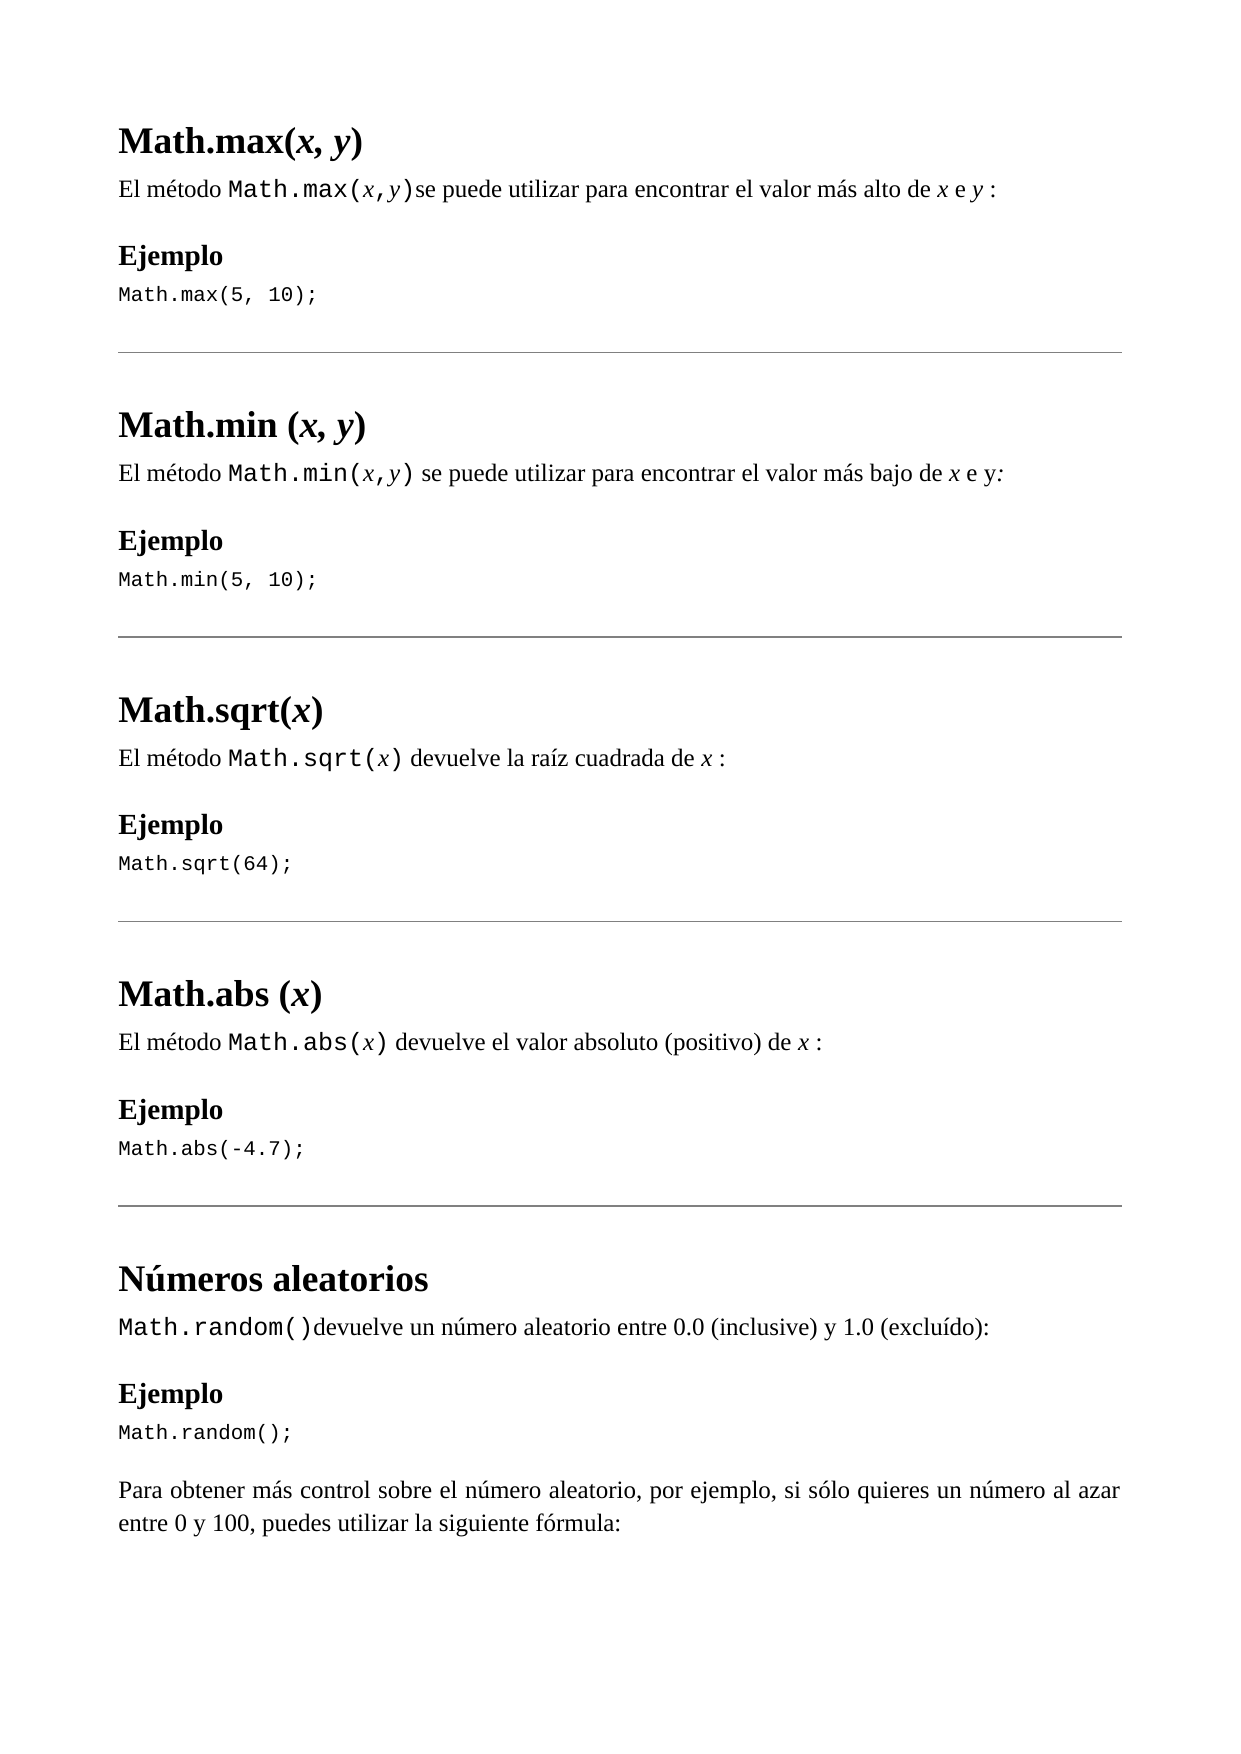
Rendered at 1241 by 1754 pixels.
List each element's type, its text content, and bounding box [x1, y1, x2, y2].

text Math.random(); [118, 1422, 1122, 1446]
text Math.min(5, 10); [118, 569, 1122, 592]
subtitle Math.max(x, y) [118, 118, 1122, 161]
subtitle Math.sqrt(x) [118, 687, 1122, 730]
subtitle Math.min (x, y) [118, 403, 1122, 446]
subtitle Ejemplo [118, 1376, 1122, 1410]
text El método Math.max(x,y)se puede utilizar para encontrar el valor más alto de x e y : [118, 174, 1122, 204]
text El método Math.min(x,y) se puede utilizar para encontrar el valor más bajo de x e y: [118, 458, 1122, 489]
text Math.max(5, 10); [118, 284, 1122, 308]
text Math.abs(-4.7); [118, 1138, 1122, 1161]
subtitle Ejemplo [118, 807, 1122, 841]
text El método Math.sqrt(x) devuelve la raíz cuadrada de x : [118, 743, 1122, 773]
subtitle Math.abs (x) [118, 972, 1122, 1015]
text Math.random()devuelve un número aleatorio entre 0.0 (inclusive) y 1.0 (excluído): [118, 1312, 1122, 1342]
text Para obtener más control sobre el número aleatorio, por ejemplo, si sólo quieres un número al azar entre 0 y 100, puedes utilizar la siguiente fórmula: [118, 1475, 1122, 1537]
subtitle Números aleatorios [118, 1256, 1122, 1299]
subtitle Ejemplo [118, 238, 1122, 272]
text Math.sqrt(64); [118, 853, 1122, 877]
text El método Math.abs(x) devuelve el valor absoluto (positivo) de x : [118, 1027, 1122, 1058]
subtitle Ejemplo [118, 1092, 1122, 1125]
subtitle Ejemplo [118, 523, 1122, 556]
